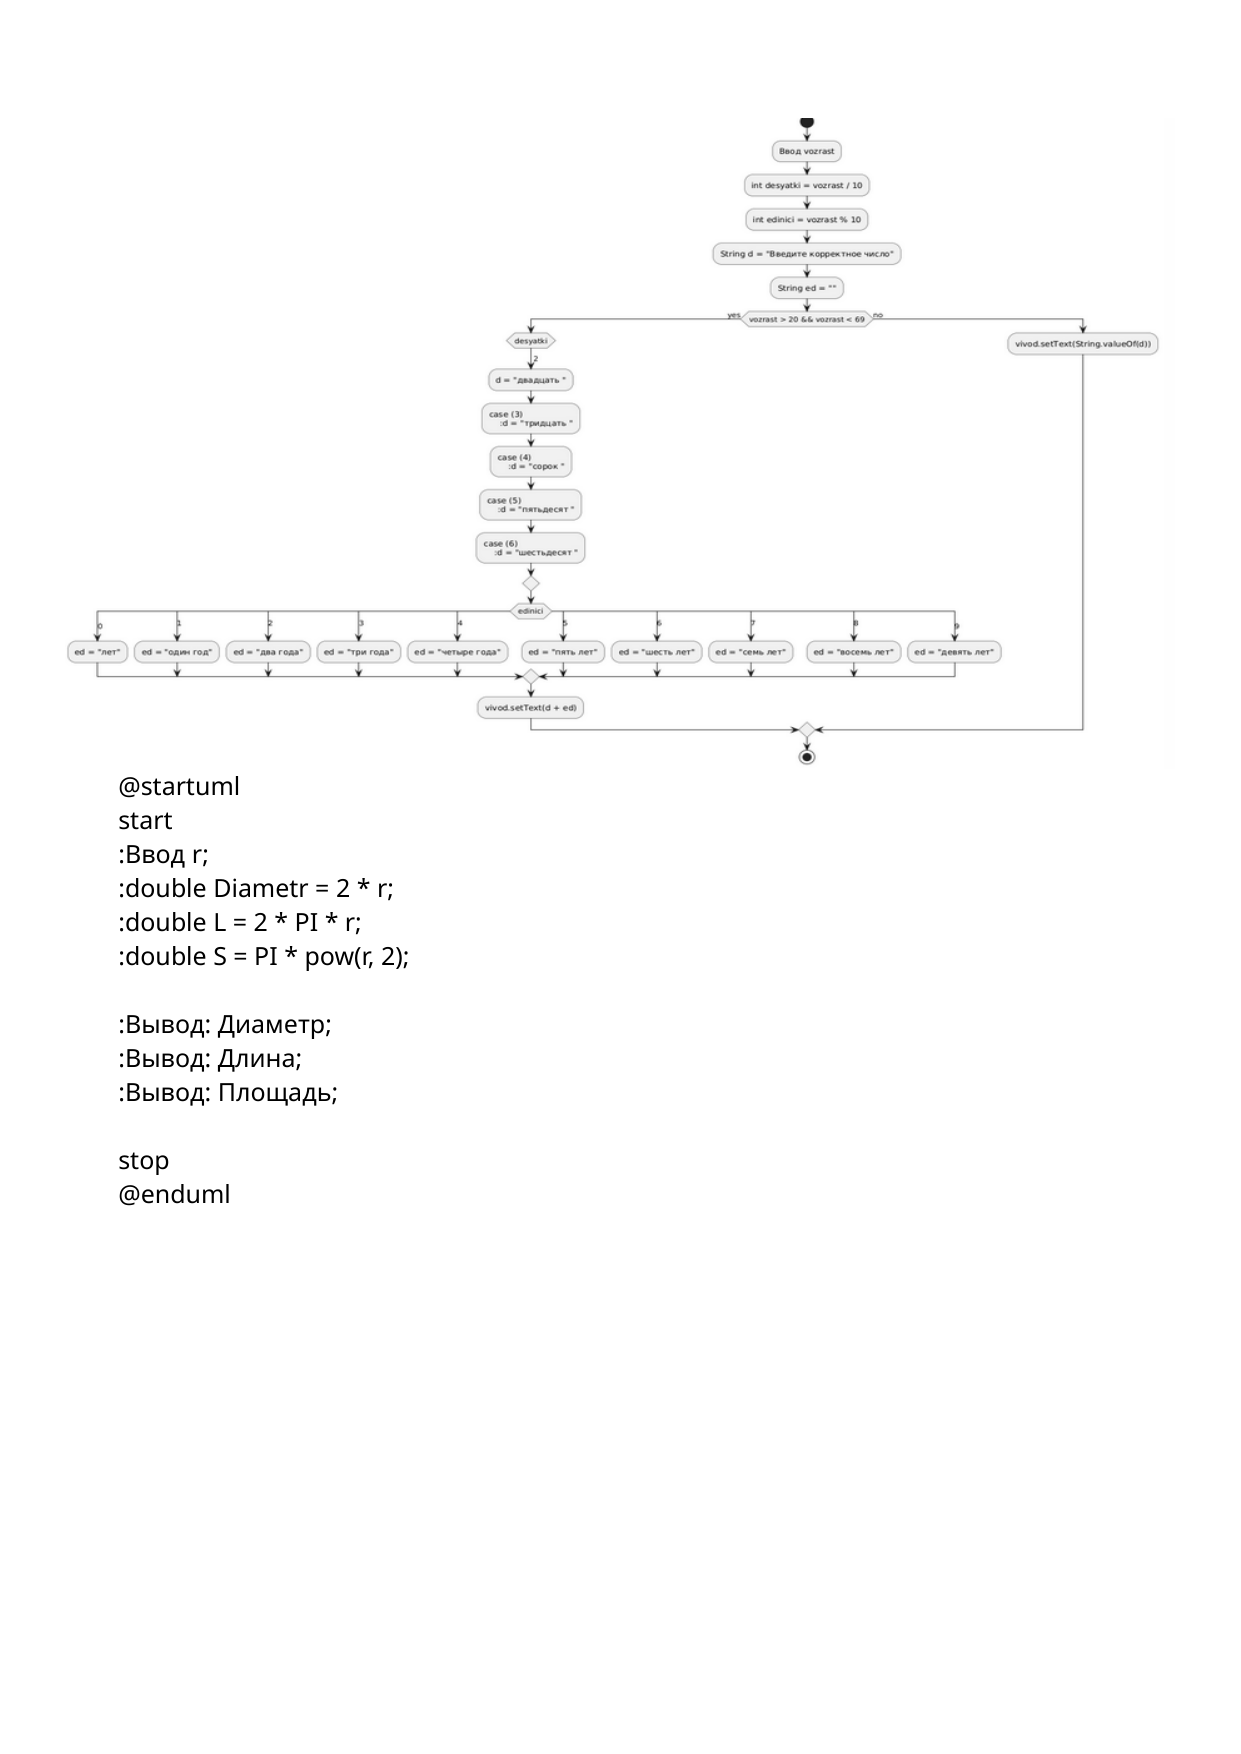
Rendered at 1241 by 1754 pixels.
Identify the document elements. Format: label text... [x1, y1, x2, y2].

text :Вывод: Диаметр; [118, 1007, 1122, 1041]
text :Вывод: Длина; [118, 1041, 1122, 1075]
text start [118, 802, 1122, 836]
text @enduml [118, 1177, 1122, 1211]
text :double L = 2 * PI * r; [118, 904, 1122, 938]
text @startuml [118, 769, 1122, 802]
text :double Diametr = 2 * r; [118, 870, 1122, 904]
text stop [118, 1143, 1122, 1177]
text :double S = PI * pow(r, 2); [118, 938, 1122, 973]
text :Вывод: Площадь; [118, 1075, 1122, 1109]
text :Ввод r; [118, 836, 1122, 870]
